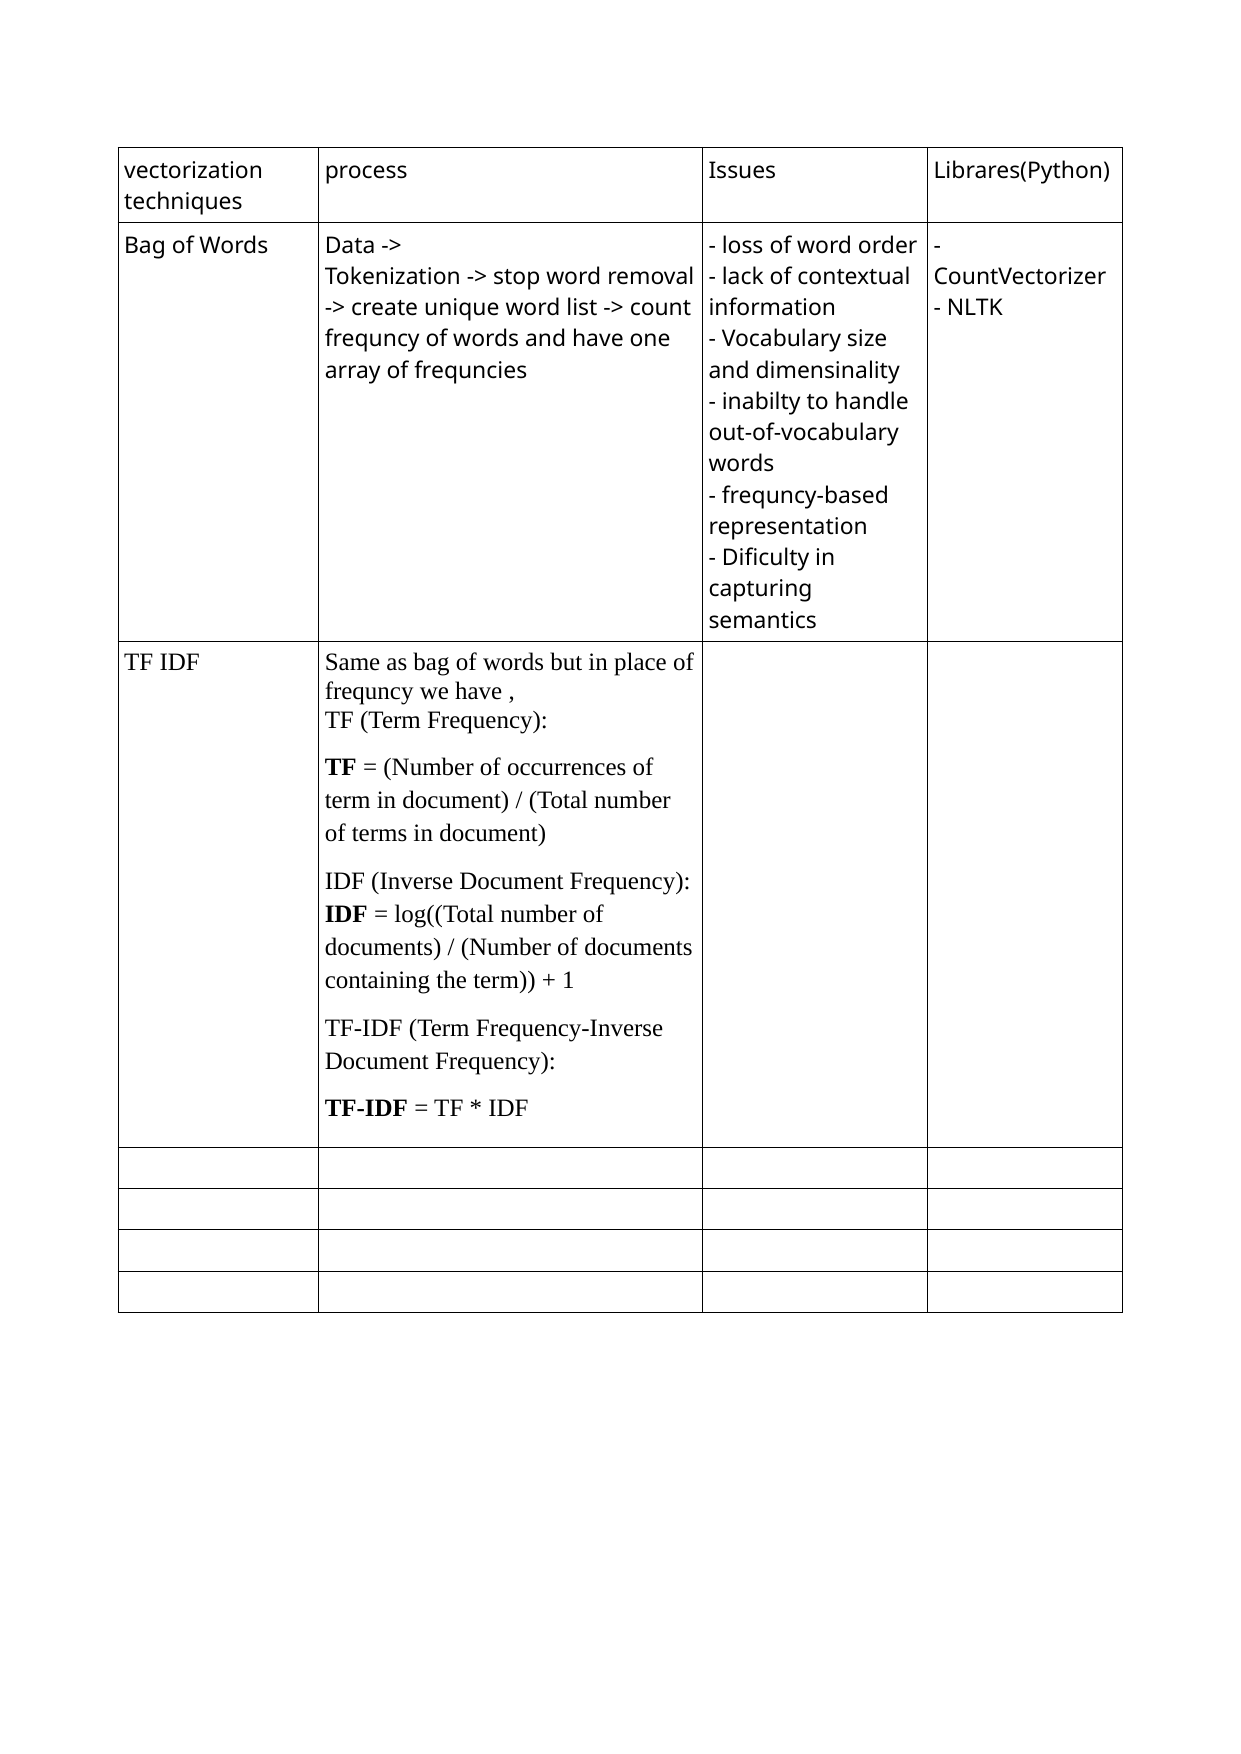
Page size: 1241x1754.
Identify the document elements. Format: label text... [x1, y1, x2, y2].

table_cell [119, 1272, 318, 1312]
table_header Issues [703, 148, 927, 222]
table_header process [319, 148, 702, 222]
table_cell [119, 1230, 318, 1271]
table_cell [928, 1230, 1122, 1271]
table_cell [319, 1148, 702, 1188]
table_cell [319, 1272, 702, 1312]
table_header Librares(Python) [928, 148, 1122, 222]
table_cell - loss of word order - lack of contextual information - Vocabulary size and dimensinality - inabilty to handle out-of-vocabulary words - frequncy-based representation - Dificulty in capturing semantics [703, 223, 927, 641]
table_cell Same as bag of words but in place of frequncy we have , TF (Term Frequency): TF = (Number of occurrences of term in document) / (Total number of terms in document) IDF (Inverse Document Frequency): IDF = log((Total number of documents) / (Number of documents containing the term)) + 1 TF-IDF (Term Frequency-Inverse Document Frequency): TF-IDF = TF * IDF [319, 642, 702, 1147]
table_cell [319, 1189, 702, 1229]
table_cell - CountVectorizer - NLTK [928, 223, 1122, 641]
table_cell [928, 1272, 1122, 1312]
table_cell [119, 1189, 318, 1229]
table_cell [928, 642, 1122, 1147]
table_cell [319, 1230, 702, 1271]
table_cell [703, 642, 927, 1147]
table_cell [703, 1189, 927, 1229]
table_cell Bag of Words [119, 223, 318, 641]
table_cell [703, 1272, 927, 1312]
table_cell [119, 1148, 318, 1188]
table_cell [703, 1148, 927, 1188]
table_cell Data -> Tokenization -> stop word removal -> create unique word list -> count frequncy of words and have one array of frequncies [319, 223, 702, 641]
table_header vectorization techniques [119, 148, 318, 222]
table_cell [928, 1189, 1122, 1229]
table_cell [703, 1230, 927, 1271]
table_cell TF IDF [119, 642, 318, 1147]
table_cell [928, 1148, 1122, 1188]
